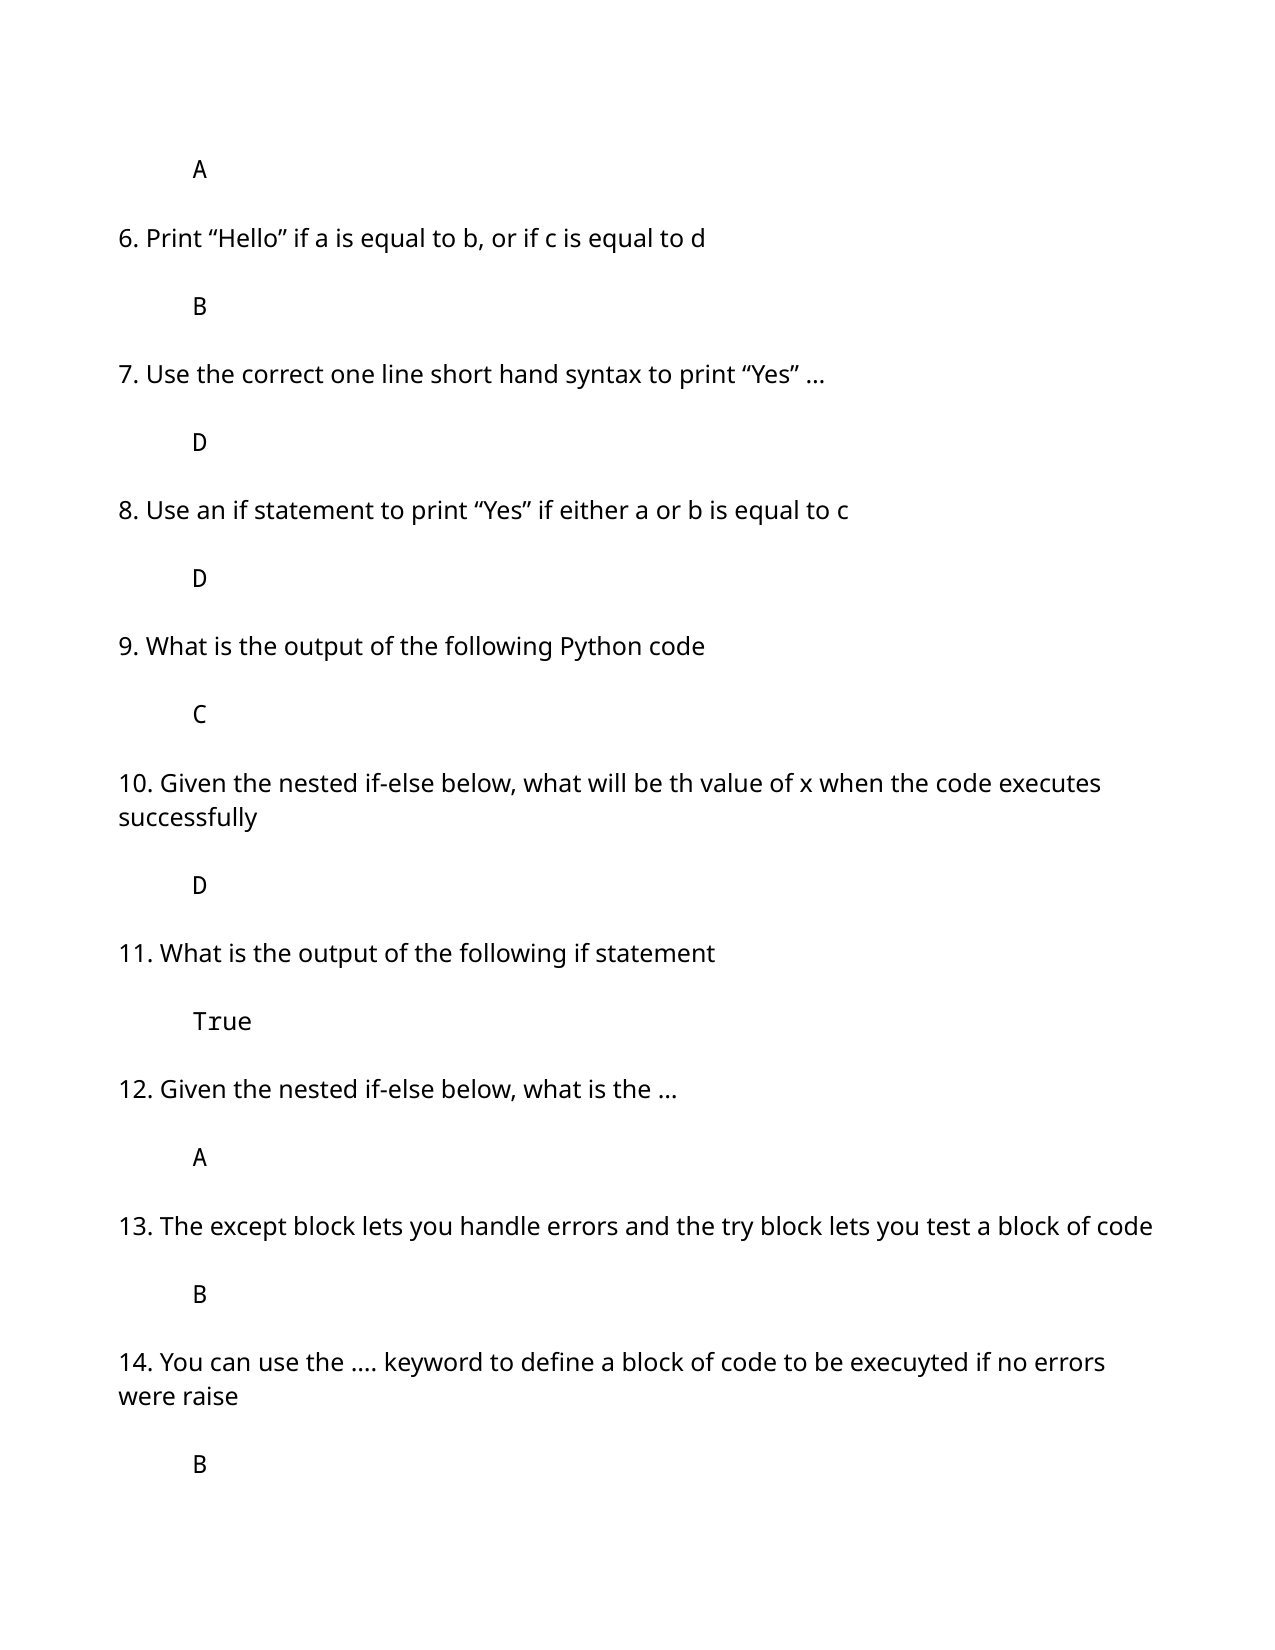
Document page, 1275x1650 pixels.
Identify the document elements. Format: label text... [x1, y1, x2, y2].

text 6. Print “Hello” if a is equal to b, or if c is equal to d [118, 220, 1157, 254]
text 14. You can use the …. keyword to define a block of code to be execuyted if no errors were raise [118, 1344, 1157, 1412]
text A [118, 152, 1157, 186]
text 11. What is the output of the following if statement [118, 936, 1157, 970]
text 8. Use an if statement to print “Yes” if either a or b is equal to c [118, 493, 1157, 527]
text C [118, 697, 1157, 731]
text D [118, 867, 1157, 902]
text 10. Given the nested if-else below, what will be th value of x when the code executes successfully [118, 765, 1157, 833]
text B [118, 1276, 1157, 1310]
text B [118, 1447, 1157, 1481]
text True [118, 1004, 1157, 1038]
text A [118, 1140, 1157, 1174]
text D [118, 561, 1157, 595]
text D [118, 425, 1157, 459]
text 9. What is the output of the following Python code [118, 629, 1157, 663]
text 12. Given the nested if-else below, what is the … [118, 1072, 1157, 1106]
text 7. Use the correct one line short hand syntax to print “Yes” … [118, 357, 1157, 391]
text 13. The except block lets you handle errors and the try block lets you test a block of code [118, 1208, 1157, 1242]
text B [118, 288, 1157, 322]
